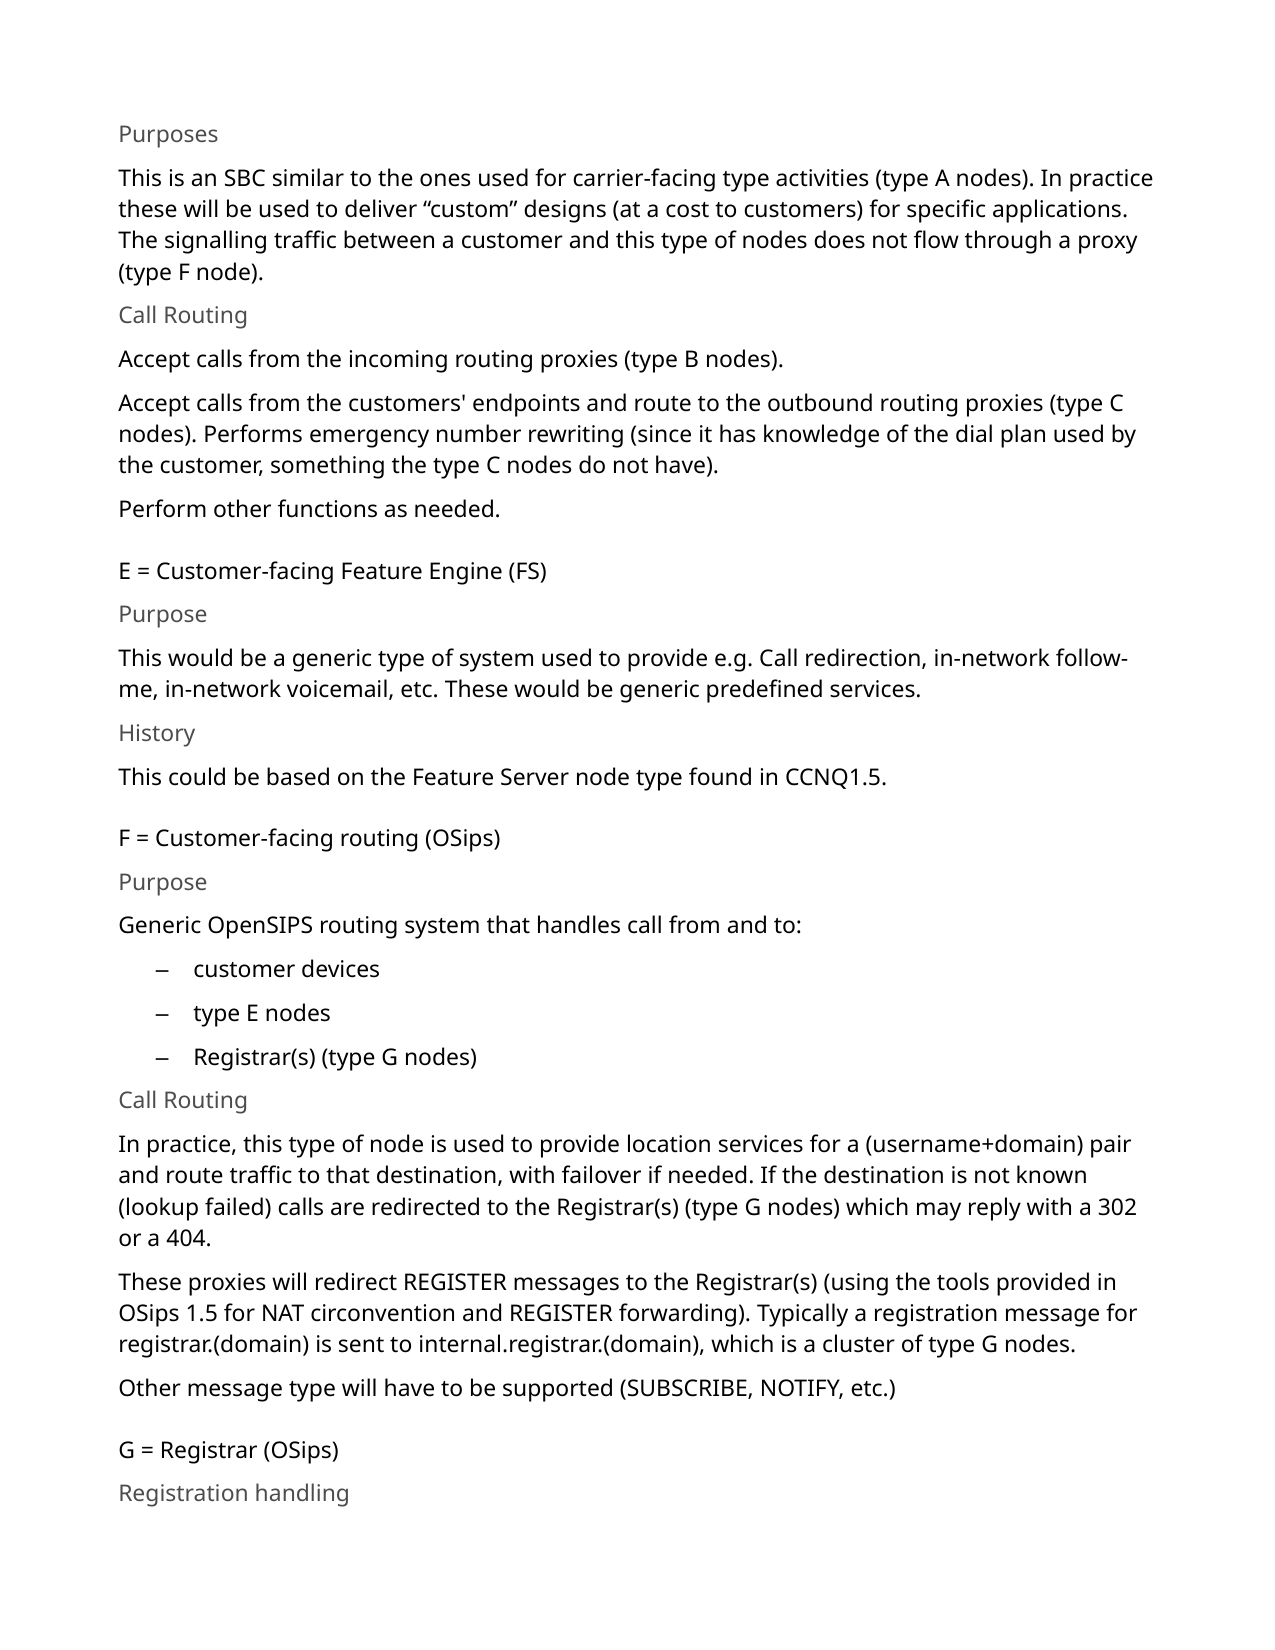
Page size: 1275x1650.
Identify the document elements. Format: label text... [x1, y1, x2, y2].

text Perform other functions as needed. [118, 493, 1157, 524]
subtitle Registration handling [118, 1477, 1157, 1508]
text Other message type will have to be supported (SUBSCRIBE, NOTIFY, etc.) [118, 1372, 1157, 1403]
subtitle History [118, 717, 1157, 748]
text This could be based on the Feature Server node type found in CCNQ1.5. [118, 761, 1157, 792]
text This is an SBC similar to the ones used for carrier-facing type activities (type A nodes). In practice these will be used to deliver “custom” designs (at a cost to customers) for specific applications. The signalling traffic between a customer and this type of nodes does not flow through a proxy (type F node). [118, 162, 1157, 287]
text Accept calls from the customers' endpoints and route to the outbound routing proxies (type C nodes). Performs emergency number rewriting (since it has knowledge of the dial plan used by the customer, something the type C nodes do not have). [118, 387, 1157, 481]
subtitle Call Routing [118, 299, 1157, 331]
text In practice, this type of node is used to provide location services for a (username+domain) pair and route traffic to that destination, with failover if needed. If the destination is not known (lookup failed) calls are redirected to the Registrar(s) (type G nodes) which may reply with a 302 or a 404. [118, 1128, 1157, 1253]
subtitle Call Routing [118, 1084, 1157, 1116]
subtitle F = Customer-facing routing (OSips) [118, 822, 1157, 854]
text Generic OpenSIPS routing system that handles call from and to: [118, 909, 1157, 941]
list type E nodes [156, 997, 1157, 1028]
subtitle E = Customer-facing Feature Engine (FS) [118, 555, 1157, 586]
subtitle Purpose [118, 866, 1157, 897]
text This would be a generic type of system used to provide e.g. Call redirection, in-network follow-me, in-network voicemail, etc. These would be generic predefined services. [118, 642, 1157, 704]
text These proxies will redirect REGISTER messages to the Registrar(s) (using the tools provided in OSips 1.5 for NAT circonvention and REGISTER forwarding). Typically a registration message for registrar.(domain) is sent to internal.registrar.(domain), which is a cluster of type G nodes. [118, 1266, 1157, 1359]
list Registrar(s) (type G nodes) [156, 1041, 1157, 1072]
subtitle Purpose [118, 598, 1157, 629]
subtitle G = Registrar (OSips) [118, 1434, 1157, 1465]
text Accept calls from the incoming routing proxies (type B nodes). [118, 343, 1157, 374]
subtitle Purposes [118, 118, 1157, 149]
list customer devices [156, 953, 1157, 984]
